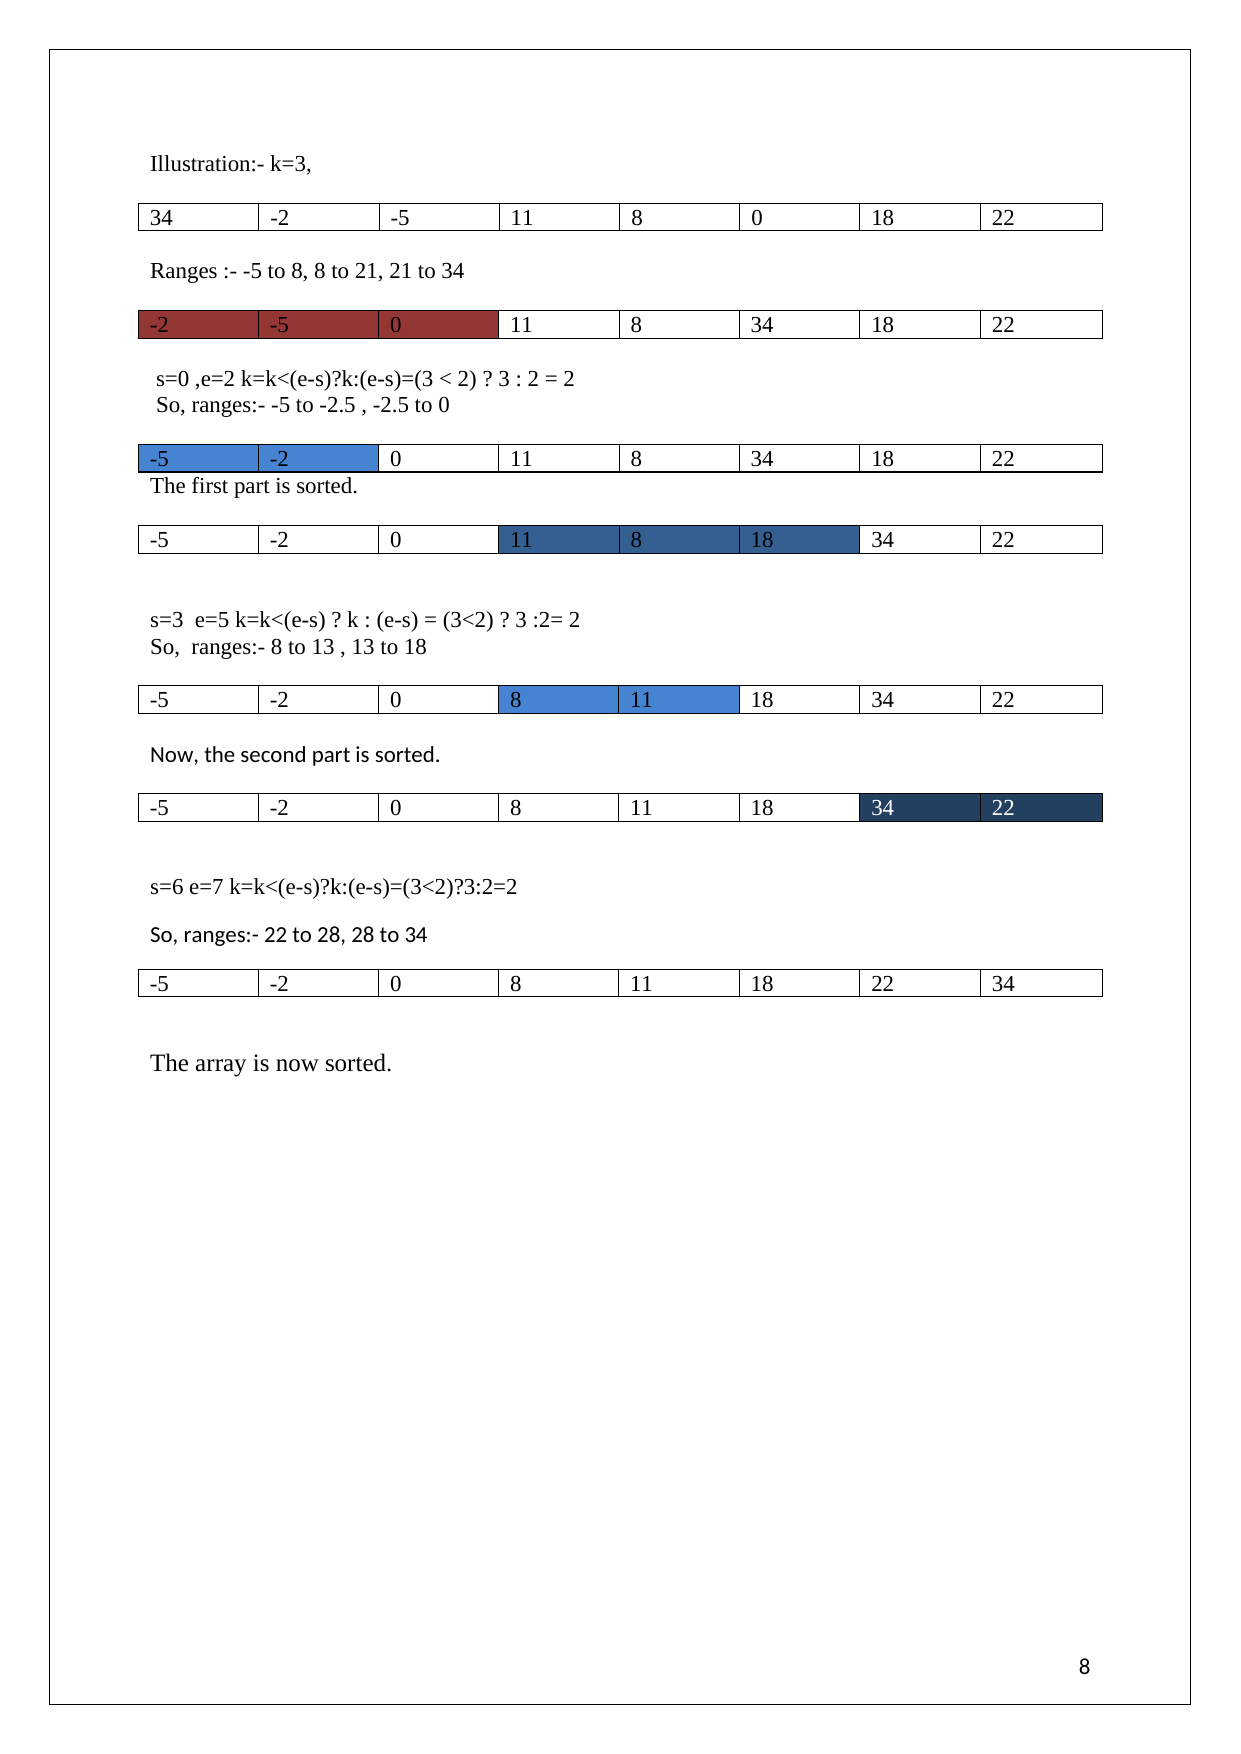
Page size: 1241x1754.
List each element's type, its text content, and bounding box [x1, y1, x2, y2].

table_header 22 [981, 686, 1102, 713]
table_header -5 [139, 526, 258, 553]
table_header 18 [740, 526, 859, 553]
table_header -5 [139, 686, 258, 713]
table_header 18 [860, 204, 980, 230]
table_header -2 [259, 794, 378, 821]
table_header 0 [379, 311, 498, 338]
text The array is now sorted. [150, 1048, 1090, 1077]
table_header 34 [740, 311, 859, 338]
table_header -2 [139, 311, 258, 338]
table_header -5 [139, 970, 258, 996]
text So, ranges:- 22 to 28, 28 to 34 [150, 920, 1090, 948]
text So, ranges:- 8 to 13 , 13 to 18 [150, 633, 1090, 659]
table_header 11 [619, 686, 739, 713]
text So, ranges:- -5 to -2.5 , -2.5 to 0 [150, 391, 1090, 418]
table_header 8 [620, 204, 739, 230]
table_header 11 [499, 526, 619, 553]
table_header 22 [981, 445, 1102, 471]
table_header 34 [981, 970, 1102, 996]
table_header 18 [860, 445, 980, 471]
text s=3 e=5 k=k<(e-s) ? k : (e-s) = (3<2) ? 3 :2= 2 [150, 606, 1090, 633]
table_header 8 [499, 794, 618, 821]
table_header 11 [619, 970, 739, 996]
table_header 22 [981, 526, 1102, 553]
table_header 22 [981, 794, 1102, 821]
table_header 22 [981, 311, 1102, 338]
table_header 8 [620, 311, 739, 338]
table_header 18 [740, 970, 859, 996]
table_header 11 [500, 204, 619, 230]
table_header 18 [740, 686, 859, 713]
table_header 0 [379, 526, 498, 553]
table_header -2 [259, 526, 378, 553]
text Illustration:- k=3, [150, 150, 1090, 176]
table_header 8 [499, 686, 618, 713]
table_header 0 [379, 445, 498, 471]
table_header 22 [981, 204, 1102, 230]
table_header 0 [379, 686, 498, 713]
text s=6 e=7 k=k<(e-s)?k:(e-s)=(3<2)?3:2=2 [150, 873, 1090, 899]
table_header 22 [860, 970, 980, 996]
table_header -5 [259, 311, 378, 338]
table_header -2 [259, 686, 378, 713]
table_header 34 [139, 204, 258, 230]
table_header 34 [740, 445, 859, 471]
table_header 34 [860, 686, 980, 713]
table_header -5 [139, 794, 258, 821]
table_header 0 [379, 794, 498, 821]
text s=0 ,e=2 k=k<(e-s)?k:(e-s)=(3 < 2) ? 3 : 2 = 2 [150, 365, 1090, 391]
table_header 34 [860, 794, 980, 821]
table_header 8 [620, 445, 739, 471]
table_header 11 [499, 445, 619, 471]
text Now, the second part is sorted. [150, 740, 1090, 768]
table_header 0 [379, 970, 498, 996]
table_header -2 [259, 445, 378, 471]
table_header -5 [380, 204, 499, 230]
table_header -2 [259, 970, 378, 996]
table_header 11 [619, 794, 739, 821]
table_header -5 [139, 445, 258, 471]
table_header 18 [860, 311, 980, 338]
table_header 8 [620, 526, 739, 553]
table_header 11 [499, 311, 619, 338]
table_header 8 [499, 970, 618, 996]
text Ranges :- -5 to 8, 8 to 21, 21 to 34 [150, 257, 1090, 284]
table_header 18 [740, 794, 859, 821]
table_header 0 [740, 204, 859, 230]
table_header -2 [259, 204, 379, 230]
text The first part is sorted. [150, 473, 1090, 499]
table_header 34 [860, 526, 980, 553]
